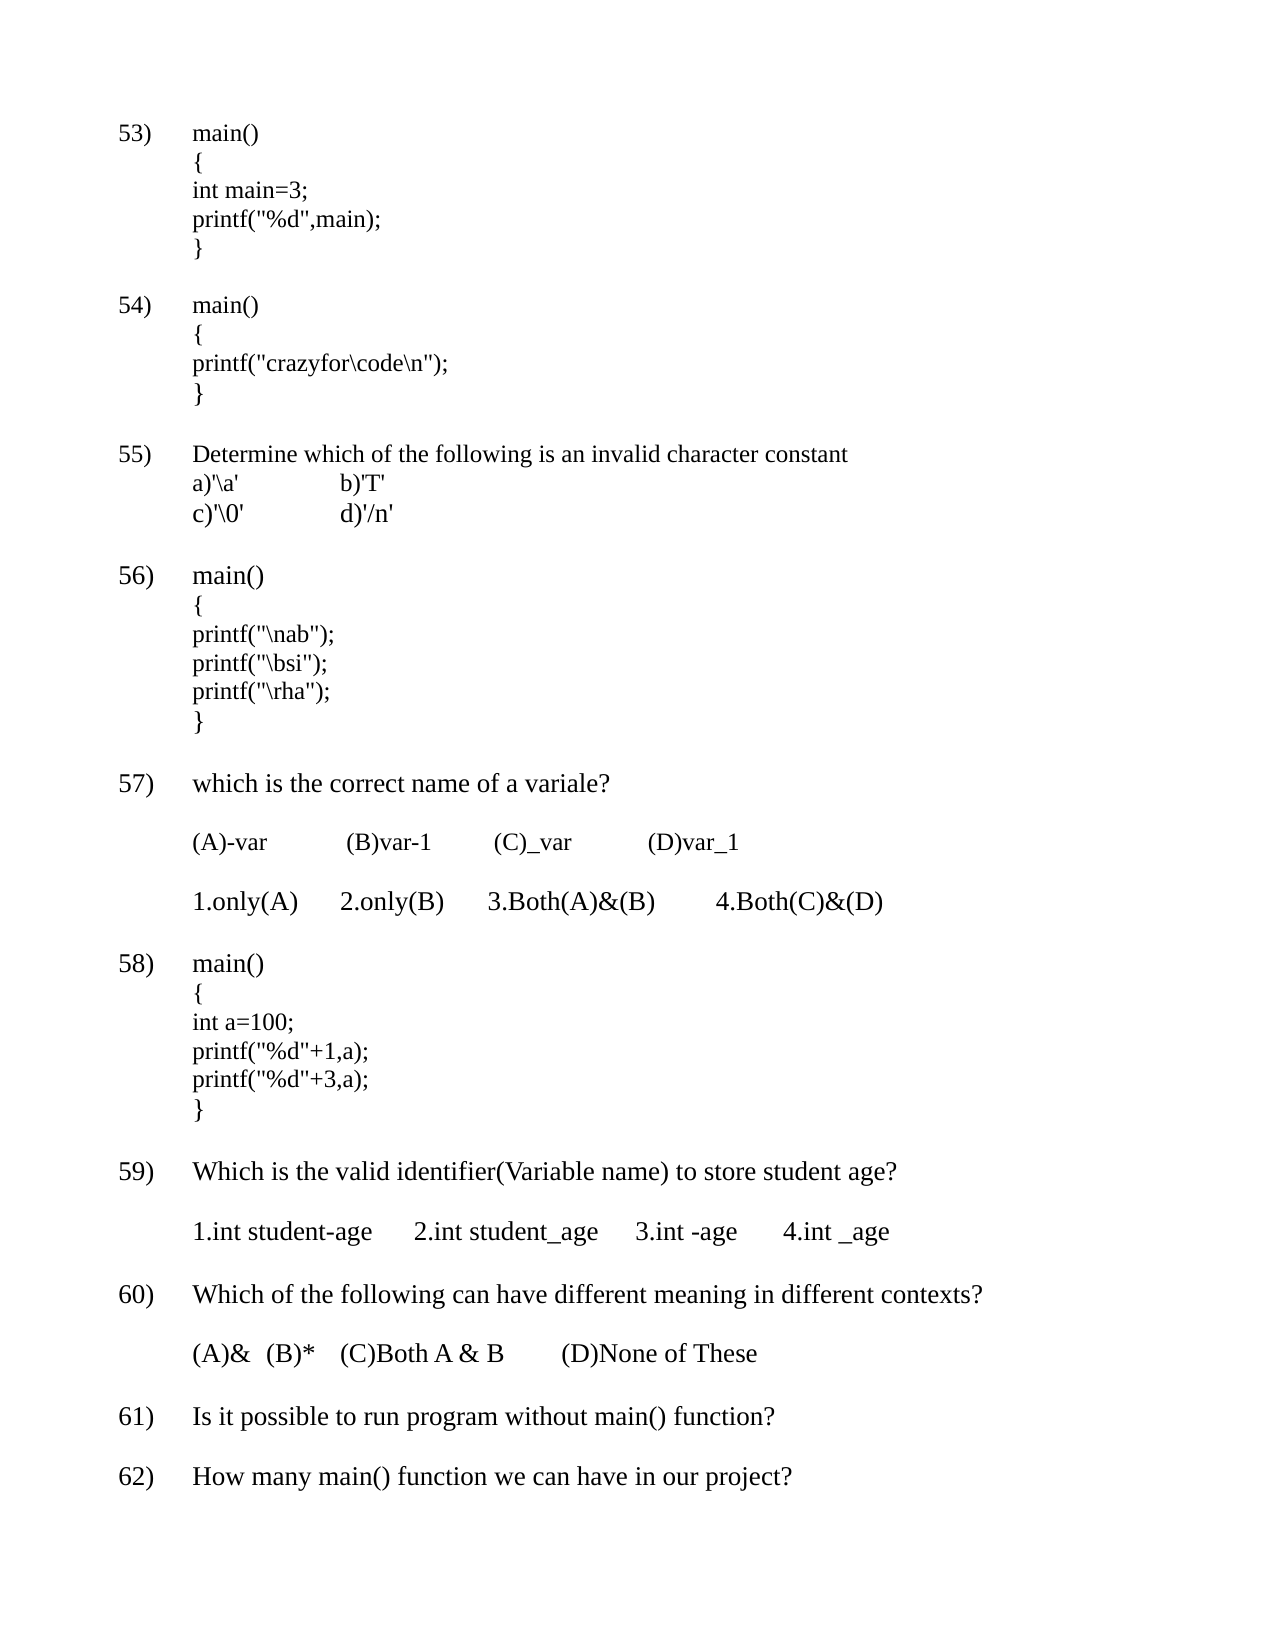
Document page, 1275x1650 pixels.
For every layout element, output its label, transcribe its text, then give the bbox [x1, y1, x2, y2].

text 1.only(A) 2.only(B) 3.Both(A)&(B) 4.Both(C)&(D) [118, 885, 1157, 916]
text } [118, 233, 1157, 262]
text 59) Which is the valid identifier(Variable name) to store student age? [118, 1156, 1157, 1187]
text a)'\a' b)'T' [118, 468, 1157, 497]
text 57) which is the correct name of a variale? [118, 767, 1157, 798]
text int a=100; [118, 1007, 1157, 1036]
text c)'\0' d)'/n' [118, 497, 1157, 528]
text 53) main() [118, 118, 1157, 147]
text 1.int student-age 2.int student_age 3.int -age 4.int _age [118, 1215, 1157, 1247]
text printf("%d"+1,a); [118, 1036, 1157, 1064]
text printf("%d"+3,a); [118, 1064, 1157, 1093]
text { [118, 147, 1157, 176]
text 54) main() [118, 291, 1157, 319]
text printf("%d",main); [118, 204, 1157, 233]
text int main=3; [118, 176, 1157, 204]
text 55) Determine which of the following is an invalid character constant [118, 439, 1157, 468]
text 58) main() [118, 947, 1157, 978]
text (A)-var (B)var-1 (C)_var (D)var_1 [118, 827, 1157, 856]
text 62) How many main() function we can have in our project? [118, 1460, 1157, 1491]
text printf("crazyfor\code\n"); [118, 348, 1157, 377]
text printf("\nab"); [118, 619, 1157, 648]
text (A)& (B)* (C)Both A & B (D)None of These [118, 1338, 1157, 1369]
text } [118, 377, 1157, 408]
text 60) Which of the following can have different meaning in different contexts? [118, 1278, 1157, 1309]
text printf("\bsi"); [118, 648, 1157, 676]
text printf("\rha"); [118, 676, 1157, 705]
text { [118, 978, 1157, 1007]
text 56) main() [118, 559, 1157, 590]
text } [118, 705, 1157, 736]
text 61) Is it possible to run program without main() function? [118, 1400, 1157, 1431]
text { [118, 319, 1157, 348]
text } [118, 1093, 1157, 1124]
text { [118, 590, 1157, 619]
